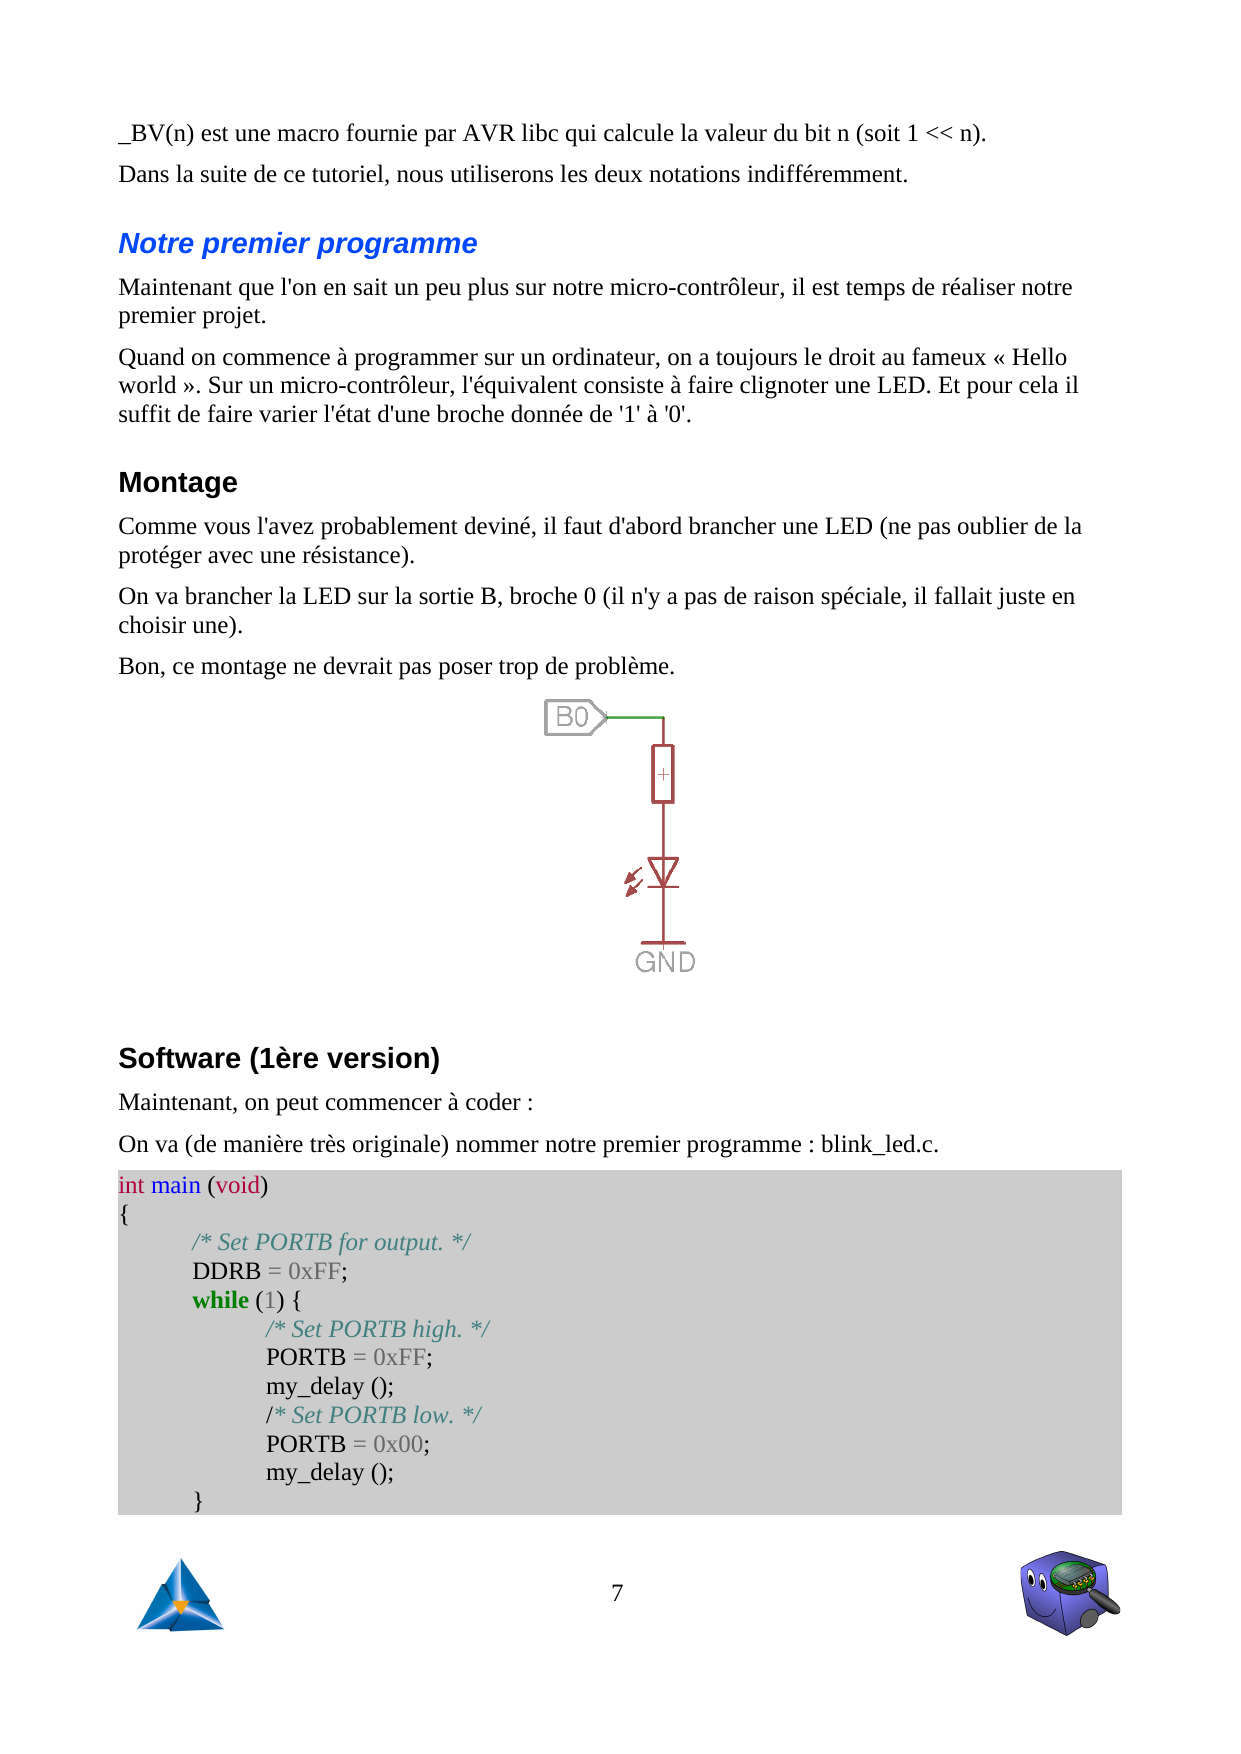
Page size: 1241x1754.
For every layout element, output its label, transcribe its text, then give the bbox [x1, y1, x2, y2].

text my_delay (); [118, 1371, 1122, 1400]
picture [1020, 1551, 1121, 1636]
subtitle Software (1ère version) [118, 1041, 1122, 1075]
text _BV(n) est une macro fournie par AVR libc qui calcule la valeur du bit n (soit 1 << n). [118, 118, 1122, 147]
text DDRB = 0xFF; [118, 1256, 1122, 1285]
picture [130, 1554, 228, 1635]
text /* Set PORTB high. */ [118, 1314, 1122, 1342]
picture [539, 692, 702, 976]
text int main (void) [118, 1170, 1122, 1199]
text PORTB = 0x00; [118, 1429, 1122, 1457]
text my_delay (); [118, 1457, 1122, 1486]
text Bon, ce montage ne devrait pas poser trop de problème. [118, 651, 1122, 680]
text PORTB = 0xFF; [118, 1342, 1122, 1371]
text Quand on commence à programmer sur un ordinateur, on a toujours le droit au fameux « Hello world ». Sur un micro-contrôleur, l'équivalent consiste à faire clignoter une LED. Et pour cela il suffit de faire varier l'état d'une broche donnée de '1' à '0'. [118, 342, 1122, 428]
subtitle Montage [118, 465, 1122, 499]
text Maintenant, on peut commencer à coder : [118, 1087, 1122, 1116]
text /* Set PORTB for output. */ [118, 1227, 1122, 1256]
text Comme vous l'avez probablement deviné, il faut d'abord brancher une LED (ne pas oublier de la protéger avec une résistance). [118, 511, 1122, 569]
text { [118, 1199, 1122, 1227]
text /* Set PORTB low. */ [118, 1400, 1122, 1429]
text } [118, 1486, 1122, 1515]
text On va brancher la LED sur la sortie B, broche 0 (il n'y a pas de raison spéciale, il fallait juste en choisir une). [118, 581, 1122, 639]
text On va (de manière très originale) nommer notre premier programme : blink_led.c. [118, 1129, 1122, 1157]
subtitle Notre premier programme [118, 226, 1122, 259]
text Maintenant que l'on en sait un peu plus sur notre micro-contrôleur, il est temps de réaliser notre premier projet. [118, 272, 1122, 329]
text while (1) { [118, 1285, 1122, 1314]
text Dans la suite de ce tutoriel, nous utiliserons les deux notations indifféremment. [118, 159, 1122, 188]
